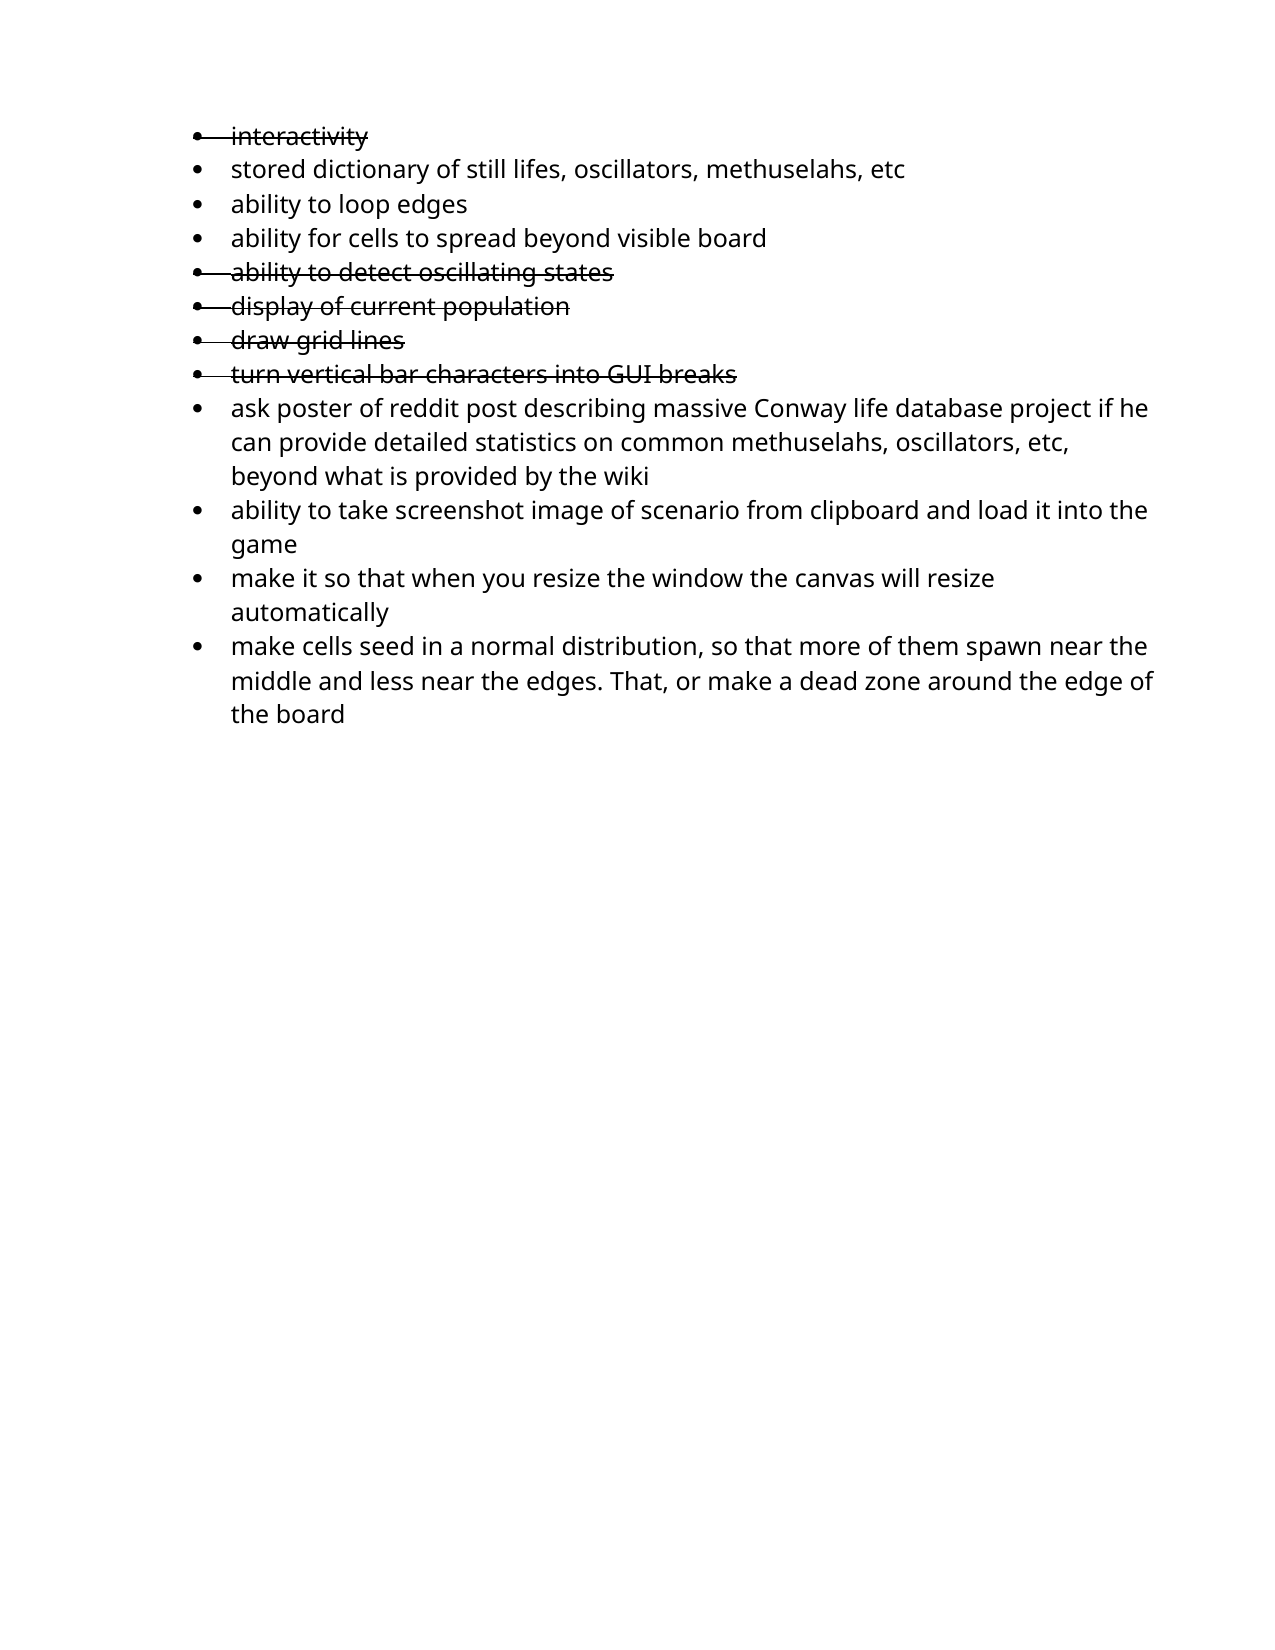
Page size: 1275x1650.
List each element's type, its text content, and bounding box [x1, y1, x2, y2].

list ability to loop edges [193, 186, 1157, 220]
list make cells seed in a normal distribution, so that more of them spawn near the middle and less near the edges. That, or make a dead zone around the edge of the board [193, 629, 1157, 731]
list ability to detect oscillating states [193, 254, 1157, 288]
list ability for cells to spread beyond visible board [193, 220, 1157, 254]
list make it so that when you resize the window the canvas will resize automatically [193, 561, 1157, 629]
list ask poster of reddit post describing massive Conway life database project if he can provide detailed statistics on common methuselahs, oscillators, etc, beyond what is provided by the wiki [193, 391, 1157, 493]
list display of current population [193, 288, 1157, 322]
list ability to take screenshot image of scenario from clipboard and load it into the game [193, 493, 1157, 561]
list draw grid lines [193, 322, 1157, 357]
list stored dictionary of still lifes, oscillators, methuselahs, etc [193, 152, 1157, 186]
list interactivity [193, 118, 1157, 152]
list turn vertical bar characters into GUI breaks [193, 357, 1157, 391]
